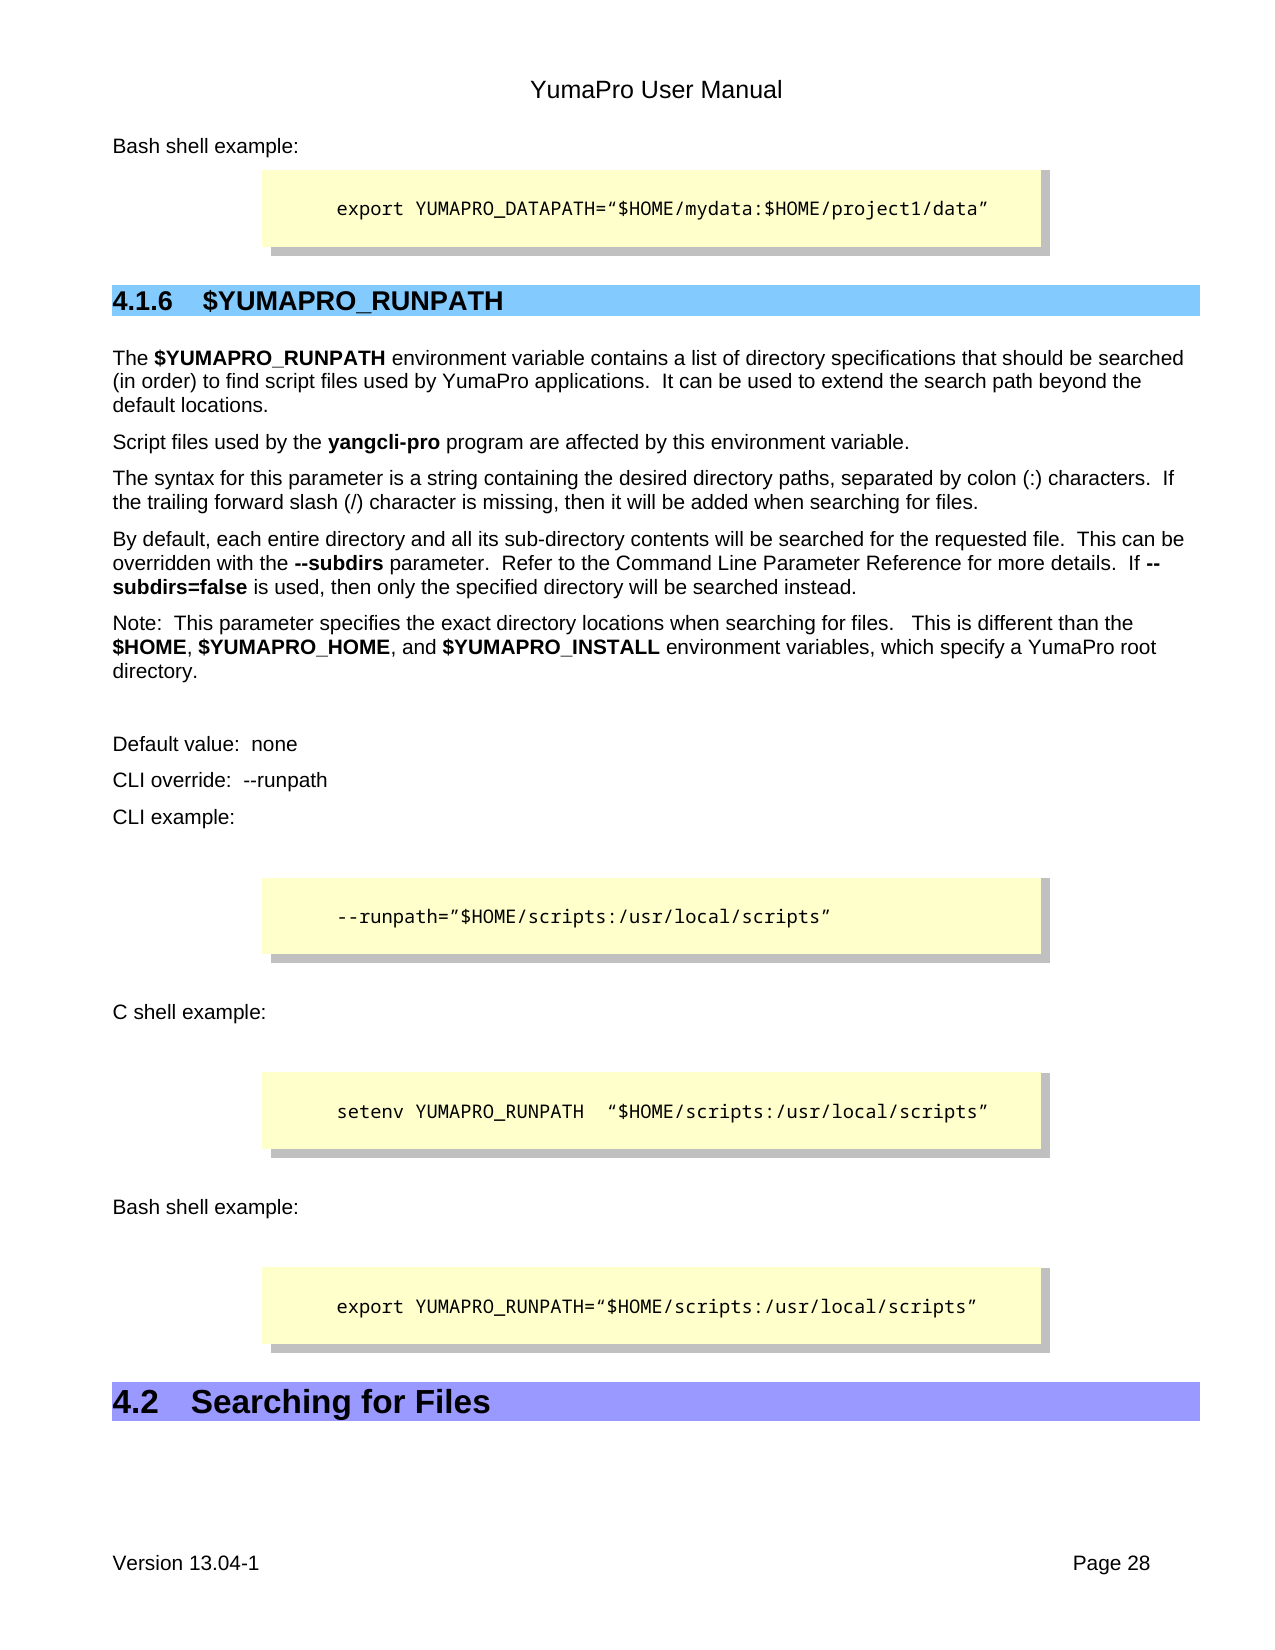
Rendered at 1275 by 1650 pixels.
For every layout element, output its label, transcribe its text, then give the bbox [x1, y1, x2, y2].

subtitle Searching for Files [112, 1382, 1200, 1421]
subtitle $YUMAPRO_RUNPATH [112, 285, 1200, 316]
text --runpath=”$HOME/scripts:/usr/local/scripts” [262, 878, 1041, 954]
text Note: This parameter specifies the exact directory locations when searching for files. This is different than the $HOME, $YUMAPRO_HOME, and $YUMAPRO_INSTALL environment variables, which specify a YumaPro root directory. [112, 611, 1200, 683]
text Script files used by the yangcli-pro program are affected by this environment variable. [112, 430, 1200, 454]
text Default value: none [112, 732, 1200, 756]
text export YUMAPRO_DATAPATH=“$HOME/mydata:$HOME/project1/data” [262, 170, 1041, 247]
text By default, each entire directory and all its sub-directory contents will be searched for the requested file. This can be overridden with the --subdirs parameter. Refer to the Command Line Parameter Reference for more details. If --subdirs=false is used, then only the specified directory will be searched instead. [112, 527, 1200, 598]
text setenv YUMAPRO_RUNPATH “$HOME/scripts:/usr/local/scripts” [262, 1072, 1041, 1149]
text export YUMAPRO_RUNPATH=“$HOME/scripts:/usr/local/scripts” [262, 1267, 1041, 1344]
text C shell example: [112, 999, 1200, 1023]
text CLI override: --runpath [112, 768, 1200, 792]
text The $YUMAPRO_RUNPATH environment variable contains a list of directory specifications that should be searched (in order) to find script files used by YumaPro applications. It can be used to extend the search path beyond the default locations. [112, 345, 1200, 417]
text The syntax for this parameter is a string containing the desired directory paths, separated by colon (:) characters. If the trailing forward slash (/) character is missing, then it will be added when searching for files. [112, 466, 1200, 514]
text CLI example: [112, 805, 1200, 829]
text Bash shell example: [112, 1194, 1200, 1218]
text Bash shell example: [112, 134, 1200, 158]
